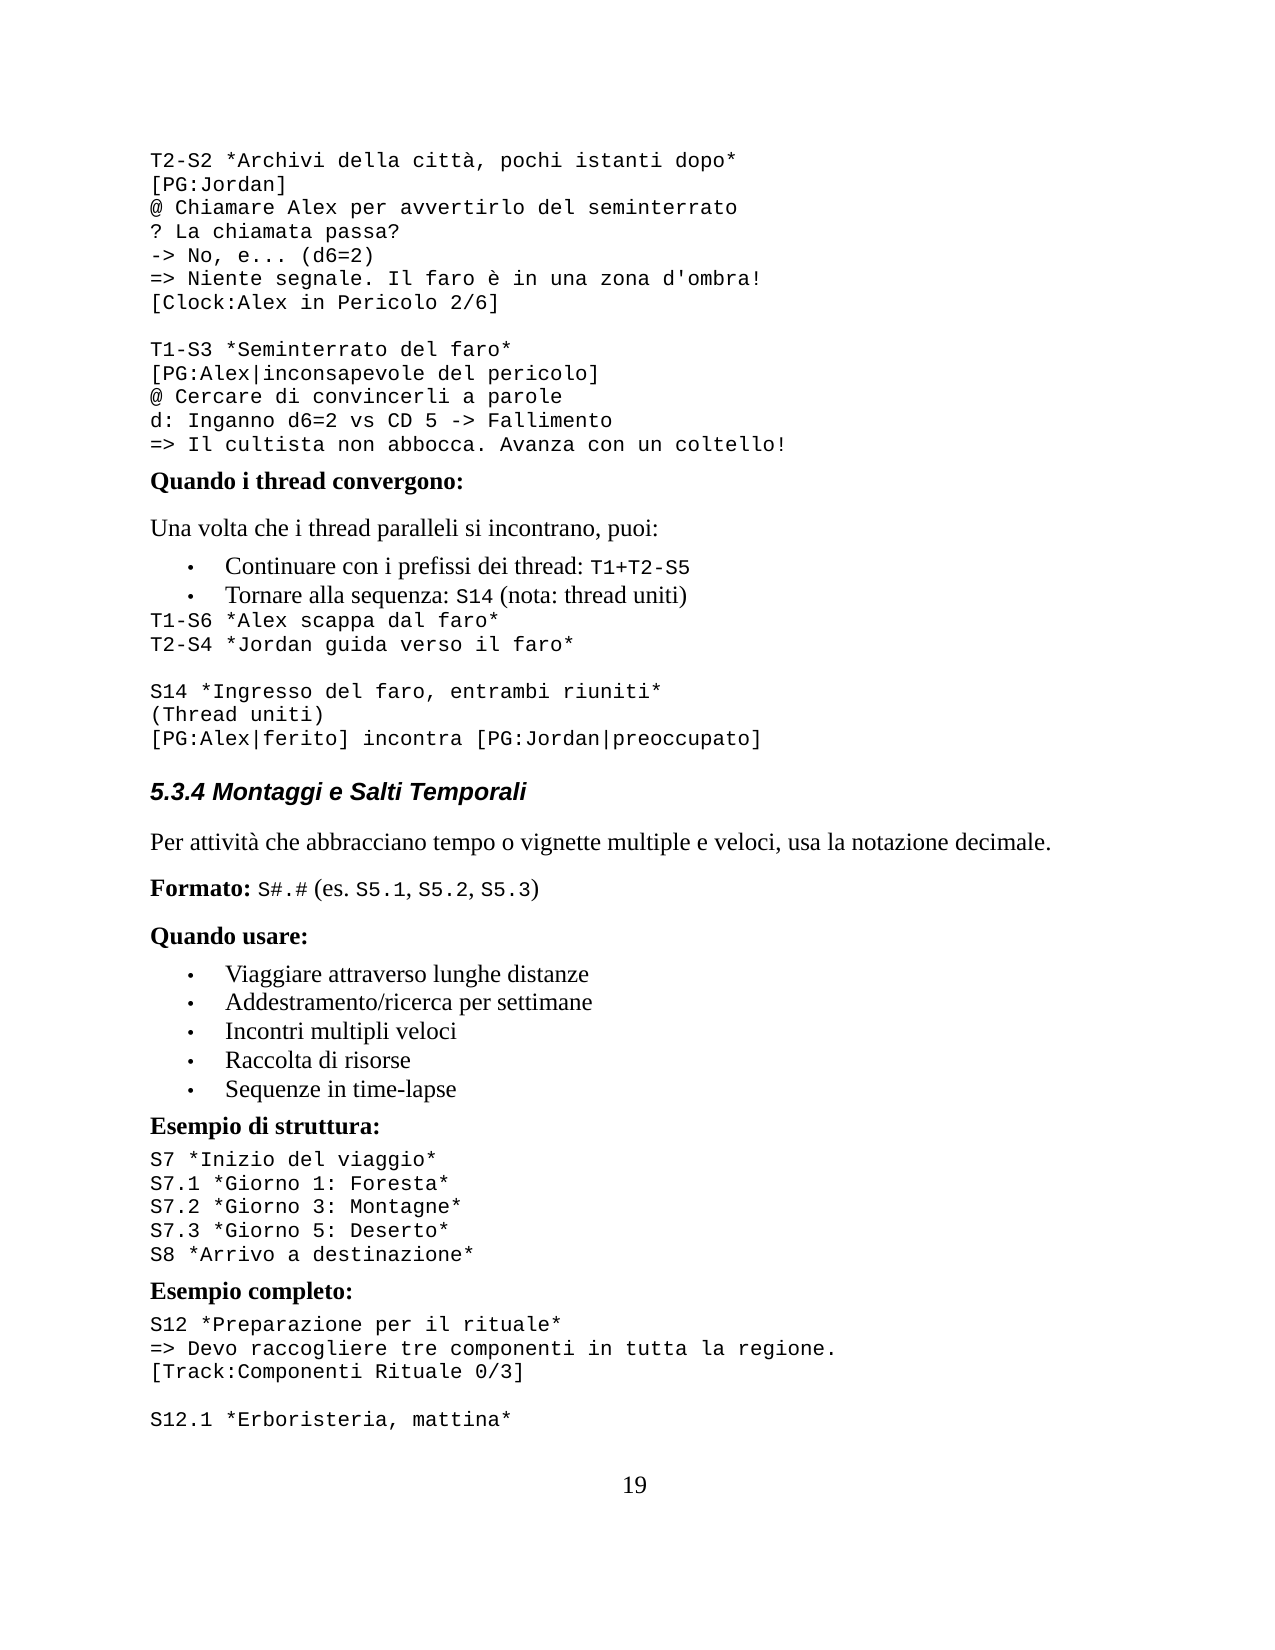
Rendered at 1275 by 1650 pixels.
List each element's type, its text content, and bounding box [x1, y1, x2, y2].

text S14 *Ingresso del faro, entrambi riuniti* [150, 681, 1125, 704]
list Addestramento/ricerca per settimane [187, 987, 1125, 1016]
text => Niente segnale. Il faro è in una zona d'ombra! [150, 268, 1125, 292]
text => Il cultista non abbocca. Avanza con un coltello! [150, 434, 1125, 457]
text S7.2 *Giorno 3: Montagne* [150, 1196, 1125, 1220]
text @ Cercare di convincerli a parole [150, 386, 1125, 410]
text T2-S2 *Archivi della città, pochi istanti dopo* [150, 150, 1125, 174]
text Per attività che abbracciano tempo o vignette multiple e veloci, usa la notazione decimale. [150, 827, 1125, 856]
list Raccolta di risorse [187, 1045, 1125, 1074]
list Continuare con i prefissi dei thread: T1+T2-S5 [187, 551, 1125, 580]
text Quando i thread convergono: [150, 466, 1125, 495]
text Formato: S#.# (es. S5.1, S5.2, S5.3) [150, 873, 1125, 903]
list Incontri multipli veloci [187, 1016, 1125, 1045]
list Sequenze in time-lapse [187, 1074, 1125, 1102]
text Esempio di struttura: [150, 1111, 1125, 1140]
text [PG:Alex|ferito] incontra [PG:Jordan|preoccupato] [150, 728, 1125, 752]
text S7 *Inizio del viaggio* [150, 1149, 1125, 1173]
text => Devo raccogliere tre componenti in tutta la regione. [150, 1338, 1125, 1361]
text S8 *Arrivo a destinazione* [150, 1244, 1125, 1267]
text T1-S6 *Alex scappa dal faro* [150, 610, 1125, 633]
list Viaggiare attraverso lunghe distanze [187, 959, 1125, 987]
text [PG:Alex|inconsapevole del pericolo] [150, 363, 1125, 386]
text d: Inganno d6=2 vs CD 5 -> Fallimento [150, 410, 1125, 434]
text [PG:Jordan] [150, 174, 1125, 197]
text S12 *Preparazione per il rituale* [150, 1314, 1125, 1338]
text [Clock:Alex in Pericolo 2/6] [150, 292, 1125, 316]
text S7.1 *Giorno 1: Foresta* [150, 1173, 1125, 1196]
text Quando usare: [150, 921, 1125, 950]
text T2-S4 *Jordan guida verso il faro* [150, 633, 1125, 657]
text (Thread uniti) [150, 704, 1125, 728]
text @ Chiamare Alex per avvertirlo del seminterrato [150, 197, 1125, 221]
text T1-S3 *Seminterrato del faro* [150, 339, 1125, 363]
text S12.1 *Erboristeria, mattina* [150, 1408, 1125, 1432]
text ? La chiamata passa? [150, 221, 1125, 244]
text [Track:Componenti Rituale 0/3] [150, 1361, 1125, 1385]
text -> No, e... (d6=2) [150, 244, 1125, 268]
subtitle 5.3.4 Montaggi e Salti Temporali [150, 777, 1125, 805]
text S7.3 *Giorno 5: Deserto* [150, 1220, 1125, 1244]
text Una volta che i thread paralleli si incontrano, puoi: [150, 513, 1125, 542]
list Tornare alla sequenza: S14 (nota: thread uniti) [187, 580, 1125, 610]
text Esempio completo: [150, 1276, 1125, 1305]
